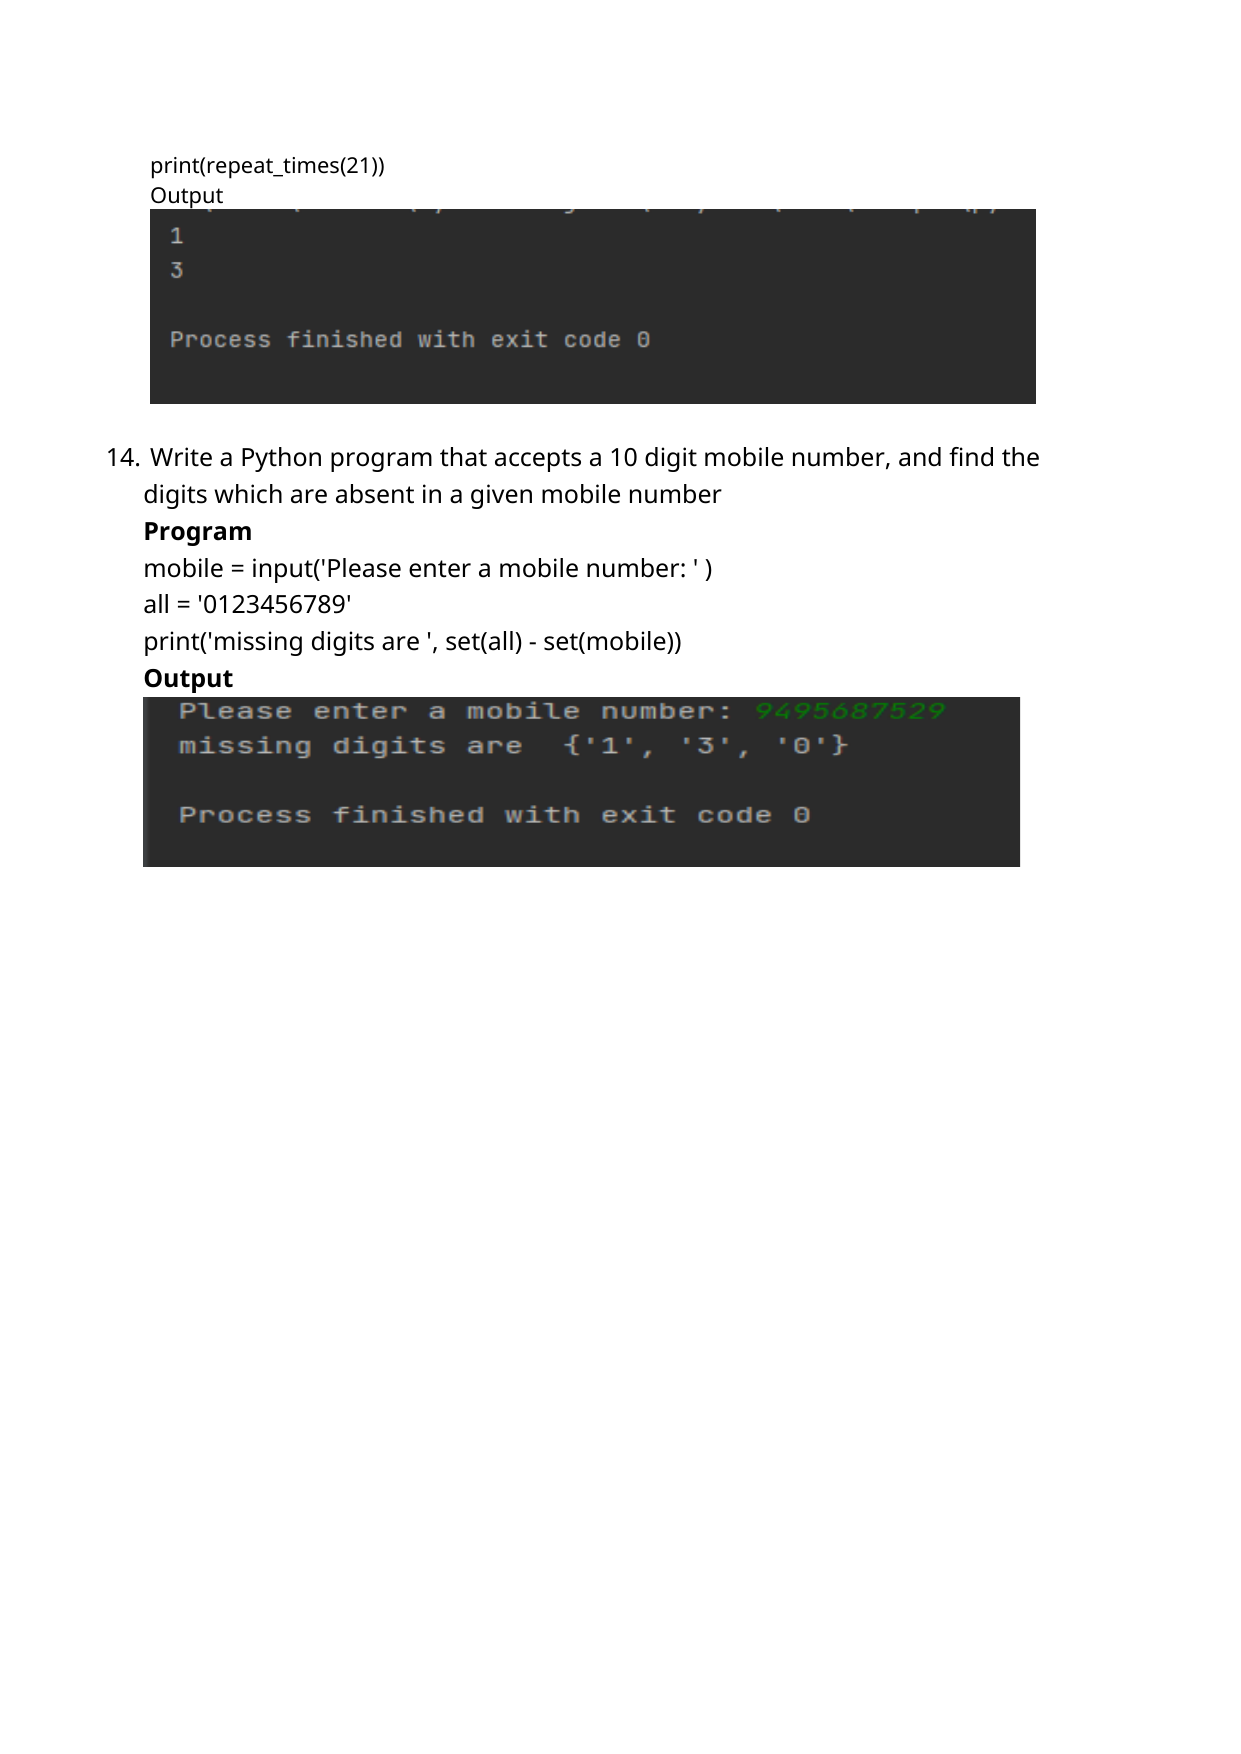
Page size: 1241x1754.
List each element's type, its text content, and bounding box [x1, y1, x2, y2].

list mobile = input('Please enter a mobile number: ' ) [143, 550, 1072, 584]
list Output [143, 661, 1072, 695]
list Write a Python program that accepts a 10 digit mobile number, and find the digits which are absent in a given mobile number [106, 440, 1072, 511]
picture [143, 697, 1021, 867]
list all = '0123456789' [143, 587, 1072, 621]
list print('missing digits are ', set(all) - set(mobile)) [143, 624, 1072, 658]
list Program [143, 514, 1072, 548]
text Output [150, 180, 1090, 209]
text print(repeat_times(21)) [150, 150, 1090, 180]
picture [150, 209, 1036, 404]
